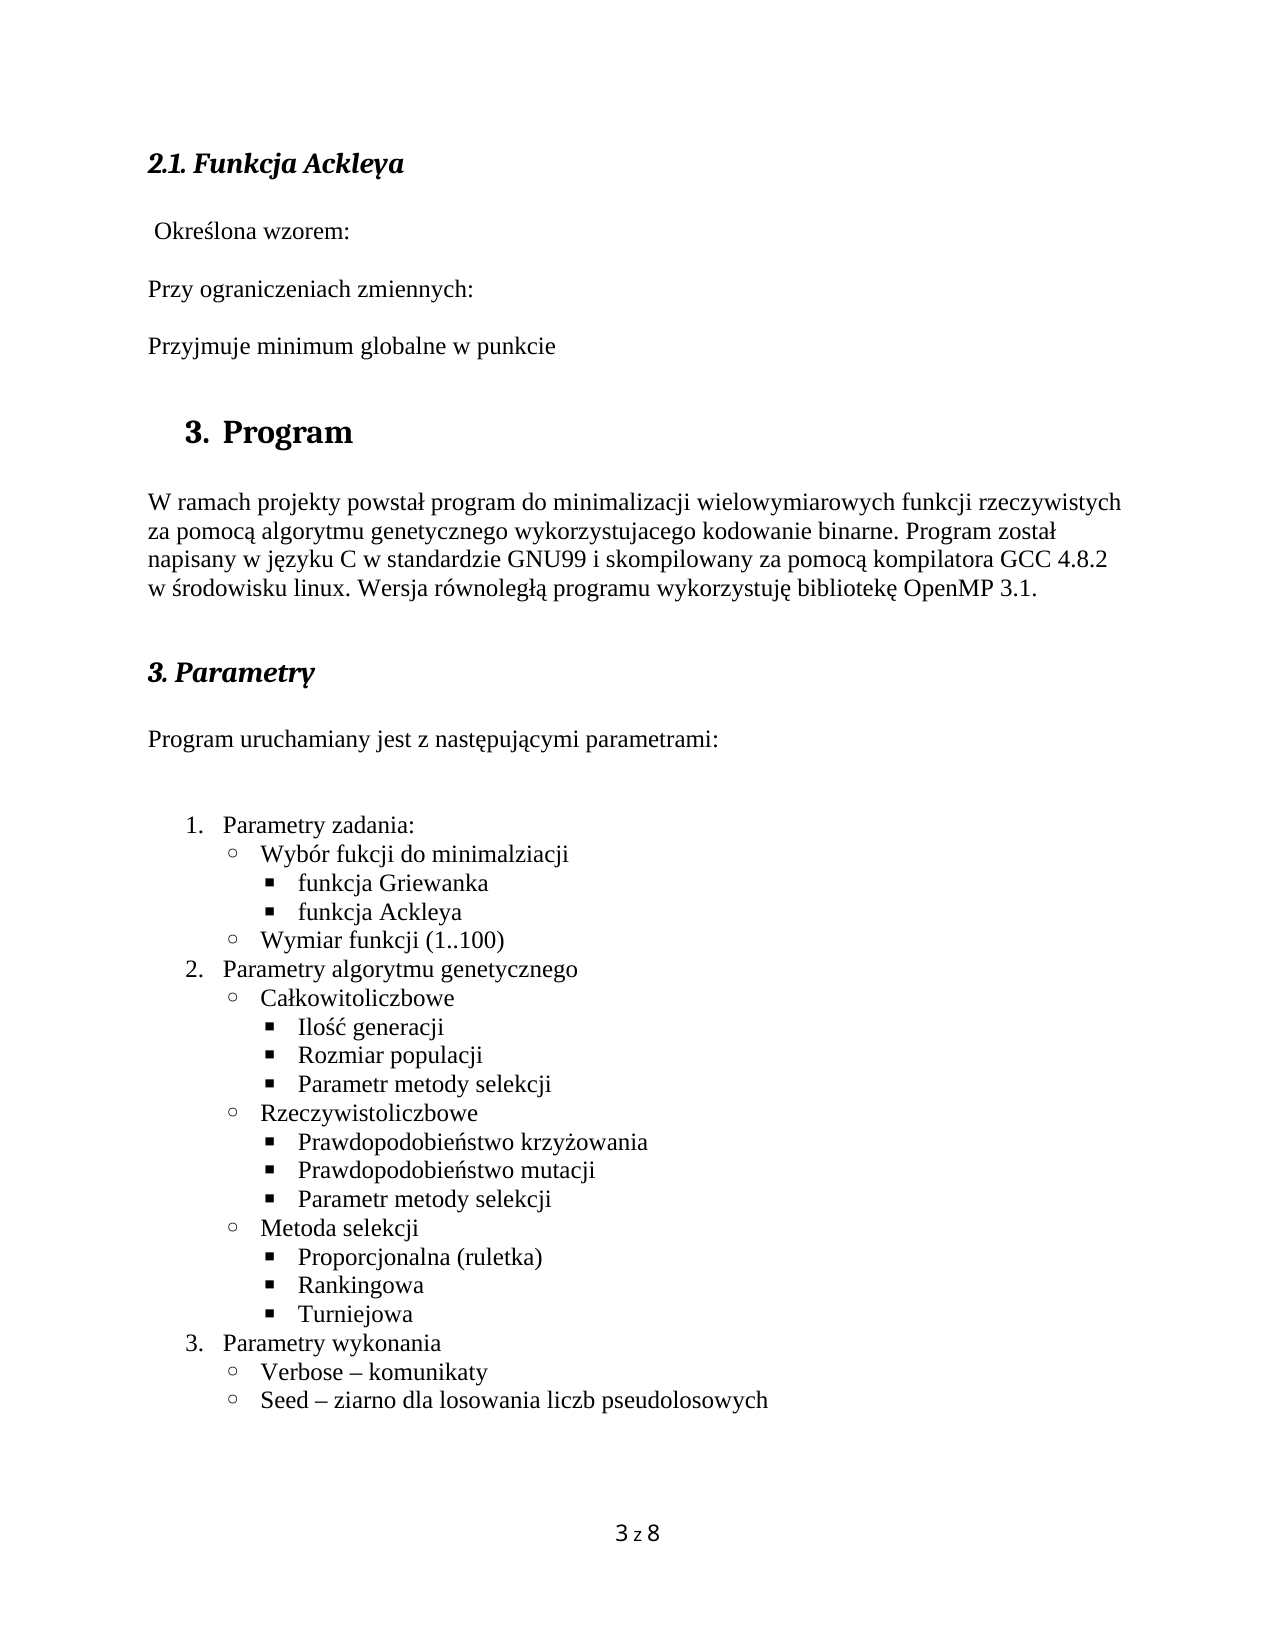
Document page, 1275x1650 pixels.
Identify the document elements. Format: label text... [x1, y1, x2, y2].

list Parametr metody selekcji [260, 1069, 1127, 1098]
list Rzeczywistoliczbowe [223, 1098, 1127, 1127]
list Ilość generacji [260, 1012, 1127, 1041]
list Wybór fukcji do minimalziacji [223, 839, 1127, 868]
list Prawdopodobieństwo mutacji [260, 1156, 1127, 1184]
list Turniejowa [260, 1299, 1127, 1328]
list Wymiar funkcji (1..100) [223, 926, 1127, 954]
text Przy ograniczeniach zmiennych: [148, 274, 1127, 302]
subtitle Program [185, 414, 1127, 452]
subtitle 2.1. Funkcja Ackleya [148, 148, 1127, 181]
list Parametry wykonania [185, 1328, 1127, 1357]
list Rankingowa [260, 1271, 1127, 1299]
list Parametry zadania: [185, 811, 1127, 839]
list Parametry algorytmu genetycznego [185, 954, 1127, 983]
list Seed – ziarno dla losowania liczb pseudolosowych [223, 1386, 1127, 1414]
text W ramach projekty powstał program do minimalizacji wielowymiarowych funkcji rzeczywistych za pomocą algorytmu genetycznego wykorzystujacego kodowanie binarne. Program został napisany w języku C w standardzie GNU99 i skompilowany za pomocą kompilatora GCC 4.8.2 w środowisku linux. Wersja równoległą programu wykorzystuję bibliotekę OpenMP 3.1. [148, 487, 1127, 602]
subtitle 3. Parametry [148, 656, 1127, 689]
list funkcja Griewanka [260, 868, 1127, 897]
list funkcja Ackleya [260, 897, 1127, 926]
list Rozmiar populacji [260, 1041, 1127, 1069]
list Całkowitoliczbowe [223, 983, 1127, 1012]
list Proporcjonalna (ruletka) [260, 1242, 1127, 1271]
list Parametr metody selekcji [260, 1184, 1127, 1213]
list Prawdopodobieństwo krzyżowania [260, 1127, 1127, 1156]
list Metoda selekcji [223, 1213, 1127, 1242]
text Przyjmuje minimum globalne w punkcie [148, 331, 1127, 360]
text Określona wzorem: [148, 216, 1127, 245]
text Program uruchamiany jest z następującymi parametrami: [148, 724, 1127, 753]
list Verbose – komunikaty [223, 1357, 1127, 1386]
